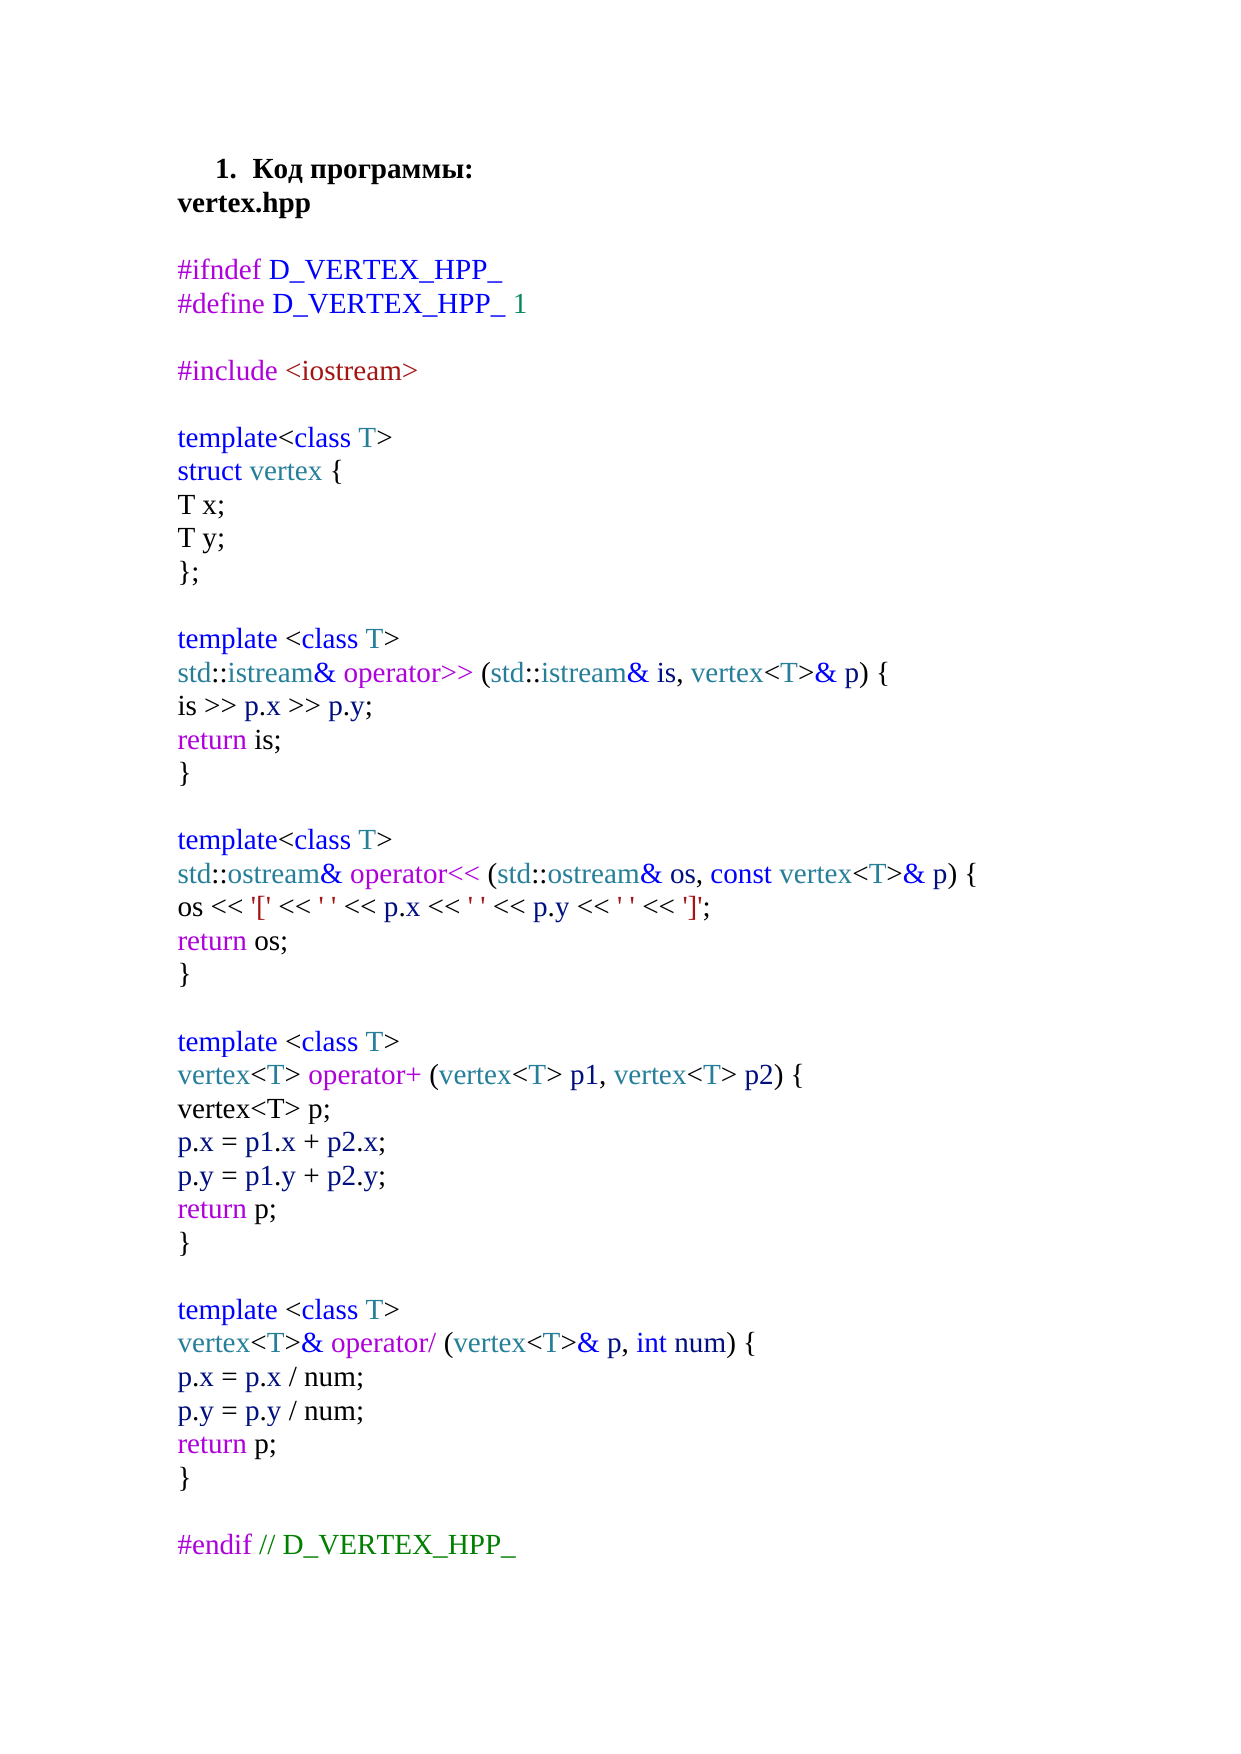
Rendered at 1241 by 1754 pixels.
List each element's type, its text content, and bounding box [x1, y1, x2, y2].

text #endif // D_VERTEX_HPP_ [177, 1527, 1152, 1560]
text vertex<T> operator+ (vertex<T> p1, vertex<T> p2) { [177, 1057, 1152, 1091]
text p.y = p.y / num; [177, 1393, 1152, 1426]
text template<class T> [177, 822, 1152, 856]
text }; [177, 554, 1152, 588]
text #include <iostream> [177, 353, 1152, 386]
text } [177, 957, 1152, 990]
text is >> p.x >> p.y; [177, 688, 1152, 722]
text } [177, 1225, 1152, 1258]
text template <class T> [177, 621, 1152, 655]
text template <class T> [177, 1292, 1152, 1326]
text struct vertex { [177, 453, 1152, 487]
text return p; [177, 1191, 1152, 1225]
text std::ostream& operator<< (std::ostream& os, const vertex<T>& p) { [177, 856, 1152, 889]
text p.x = p1.x + p2.x; [177, 1124, 1152, 1158]
text #define D_VERTEX_HPP_ 1 [177, 286, 1152, 319]
text p.y = p1.y + p2.y; [177, 1158, 1152, 1191]
text #ifndef D_VERTEX_HPP_ [177, 252, 1152, 286]
text } [177, 755, 1152, 789]
text std::istream& operator>> (std::istream& is, vertex<T>& p) { [177, 655, 1152, 688]
list Код программы: [215, 152, 1152, 185]
text template <class T> [177, 1024, 1152, 1057]
text vertex<T> p; [177, 1091, 1152, 1124]
text vertex<T>& operator/ (vertex<T>& p, int num) { [177, 1326, 1152, 1359]
text T y; [177, 521, 1152, 554]
text return p; [177, 1426, 1152, 1460]
text return is; [177, 722, 1152, 755]
text template<class T> [177, 420, 1152, 453]
text p.x = p.x / num; [177, 1359, 1152, 1393]
text os << '[' << ' ' << p.x << ' ' << p.y << ' ' << ']'; [177, 889, 1152, 923]
text vertex.hpp [177, 185, 1152, 252]
text T x; [177, 487, 1152, 521]
text } [177, 1460, 1152, 1493]
text return os; [177, 923, 1152, 957]
